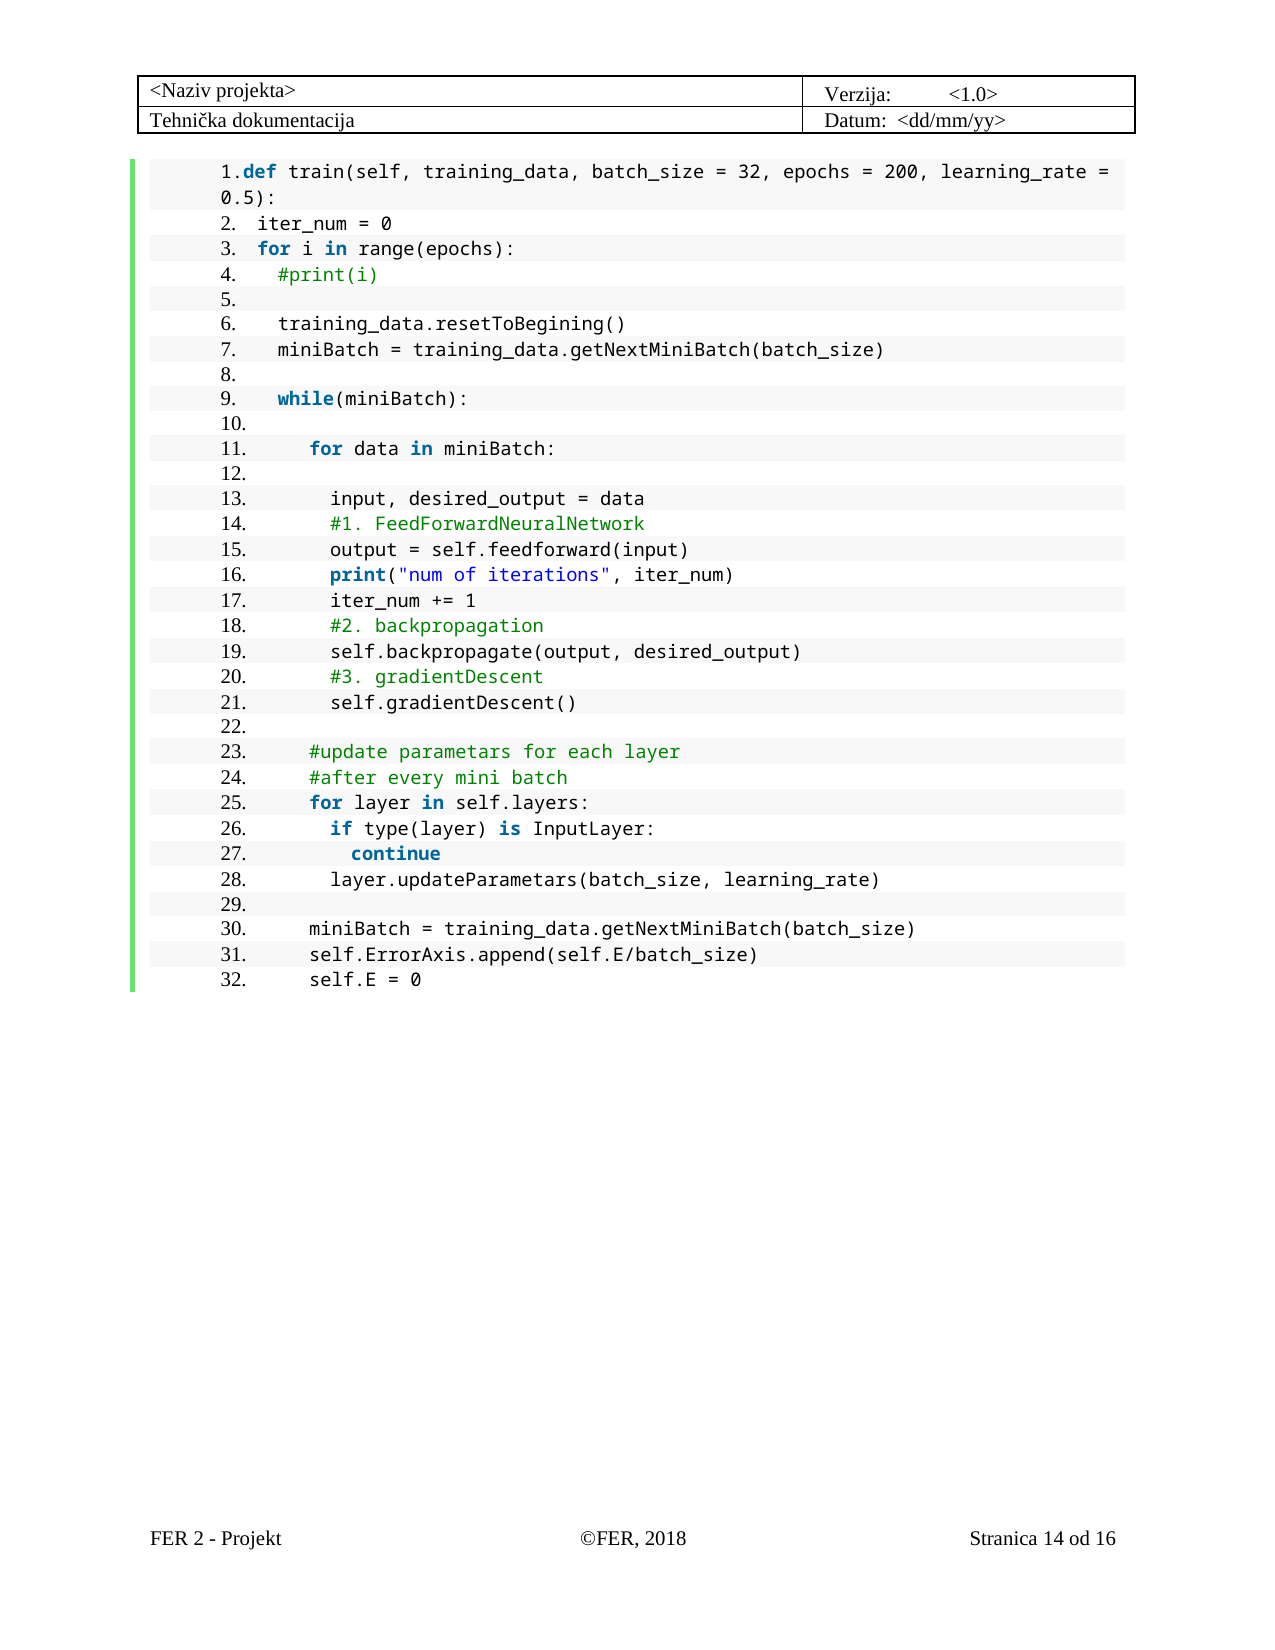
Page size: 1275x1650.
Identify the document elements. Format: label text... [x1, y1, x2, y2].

list miniBatch = training_data.getNextMiniBatch(batch_size) [150, 916, 1125, 941]
list #2. backpropagation [150, 612, 1125, 638]
list input, desired_output = data [150, 485, 1125, 510]
list self.E = 0 [150, 967, 1125, 992]
list self.backpropagate(output, desired_output) [150, 638, 1125, 663]
list for layer in self.layers: [150, 789, 1125, 815]
list output = self.feedforward(input) [150, 536, 1125, 561]
list layer.updateParametars(batch_size, learning_rate) [150, 866, 1125, 892]
list #1. FeedForwardNeuralNetwork [150, 510, 1125, 536]
list #print(i) [150, 261, 1125, 286]
list #update parametars for each layer [150, 738, 1125, 764]
list #after every mini batch [150, 764, 1125, 789]
list iter_num = 0 [150, 210, 1125, 235]
list if type(layer) is InputLayer: [150, 815, 1125, 841]
list iter_num += 1 [150, 587, 1125, 612]
list print("num of iterations", iter_num) [150, 561, 1125, 587]
list while(miniBatch): [150, 386, 1125, 411]
list self.gradientDescent() [150, 689, 1125, 714]
list for data in miniBatch: [150, 435, 1125, 461]
list continue [150, 841, 1125, 866]
list #3. gradientDescent [150, 663, 1125, 689]
list for i in range(epochs): [150, 235, 1125, 261]
list self.ErrorAxis.append(self.E/batch_size) [150, 941, 1125, 967]
list training_data.resetToBegining() [150, 311, 1125, 336]
list def train(self, training_data, batch_size = 32, epochs = 200, learning_rate = 0.5): [150, 159, 1125, 210]
list miniBatch = training_data.getNextMiniBatch(batch_size) [150, 336, 1125, 362]
